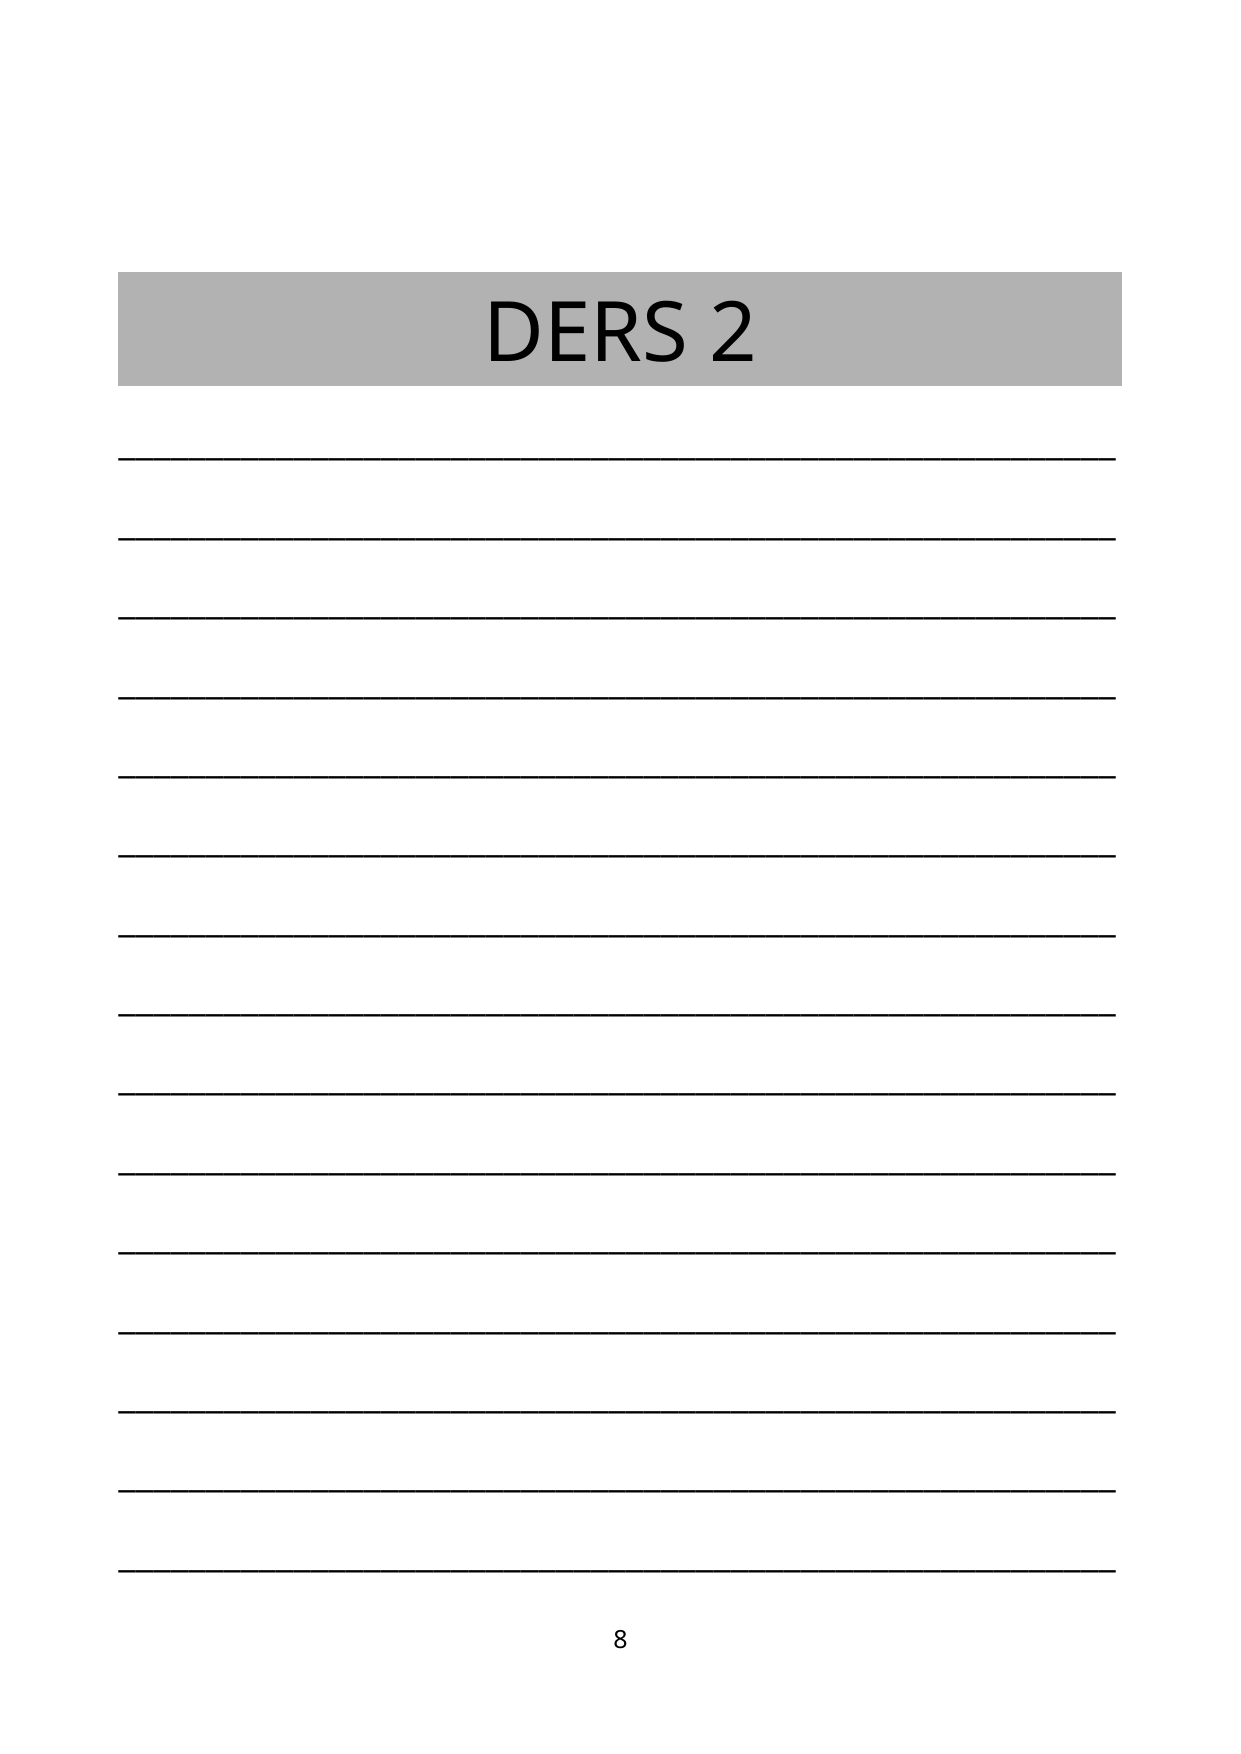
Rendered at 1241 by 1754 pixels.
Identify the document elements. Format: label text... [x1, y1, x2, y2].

text _________________________________________________________ [118, 1458, 1122, 1497]
text _________________________________________________________ [118, 981, 1122, 1021]
text _________________________________________________________ [118, 743, 1122, 783]
text _________________________________________________________ [118, 584, 1122, 624]
text DERS 2 [118, 272, 1122, 386]
text _________________________________________________________ [118, 1219, 1122, 1259]
text _________________________________________________________ [118, 1061, 1122, 1100]
text _________________________________________________________ [118, 1537, 1122, 1577]
text _________________________________________________________ [118, 1140, 1122, 1180]
text _________________________________________________________ [118, 902, 1122, 942]
text _________________________________________________________ [118, 426, 1122, 465]
text _________________________________________________________ [118, 664, 1122, 703]
text _________________________________________________________ [118, 1378, 1122, 1418]
text _________________________________________________________ [118, 1299, 1122, 1338]
text _________________________________________________________ [118, 823, 1122, 862]
text _________________________________________________________ [118, 505, 1122, 545]
